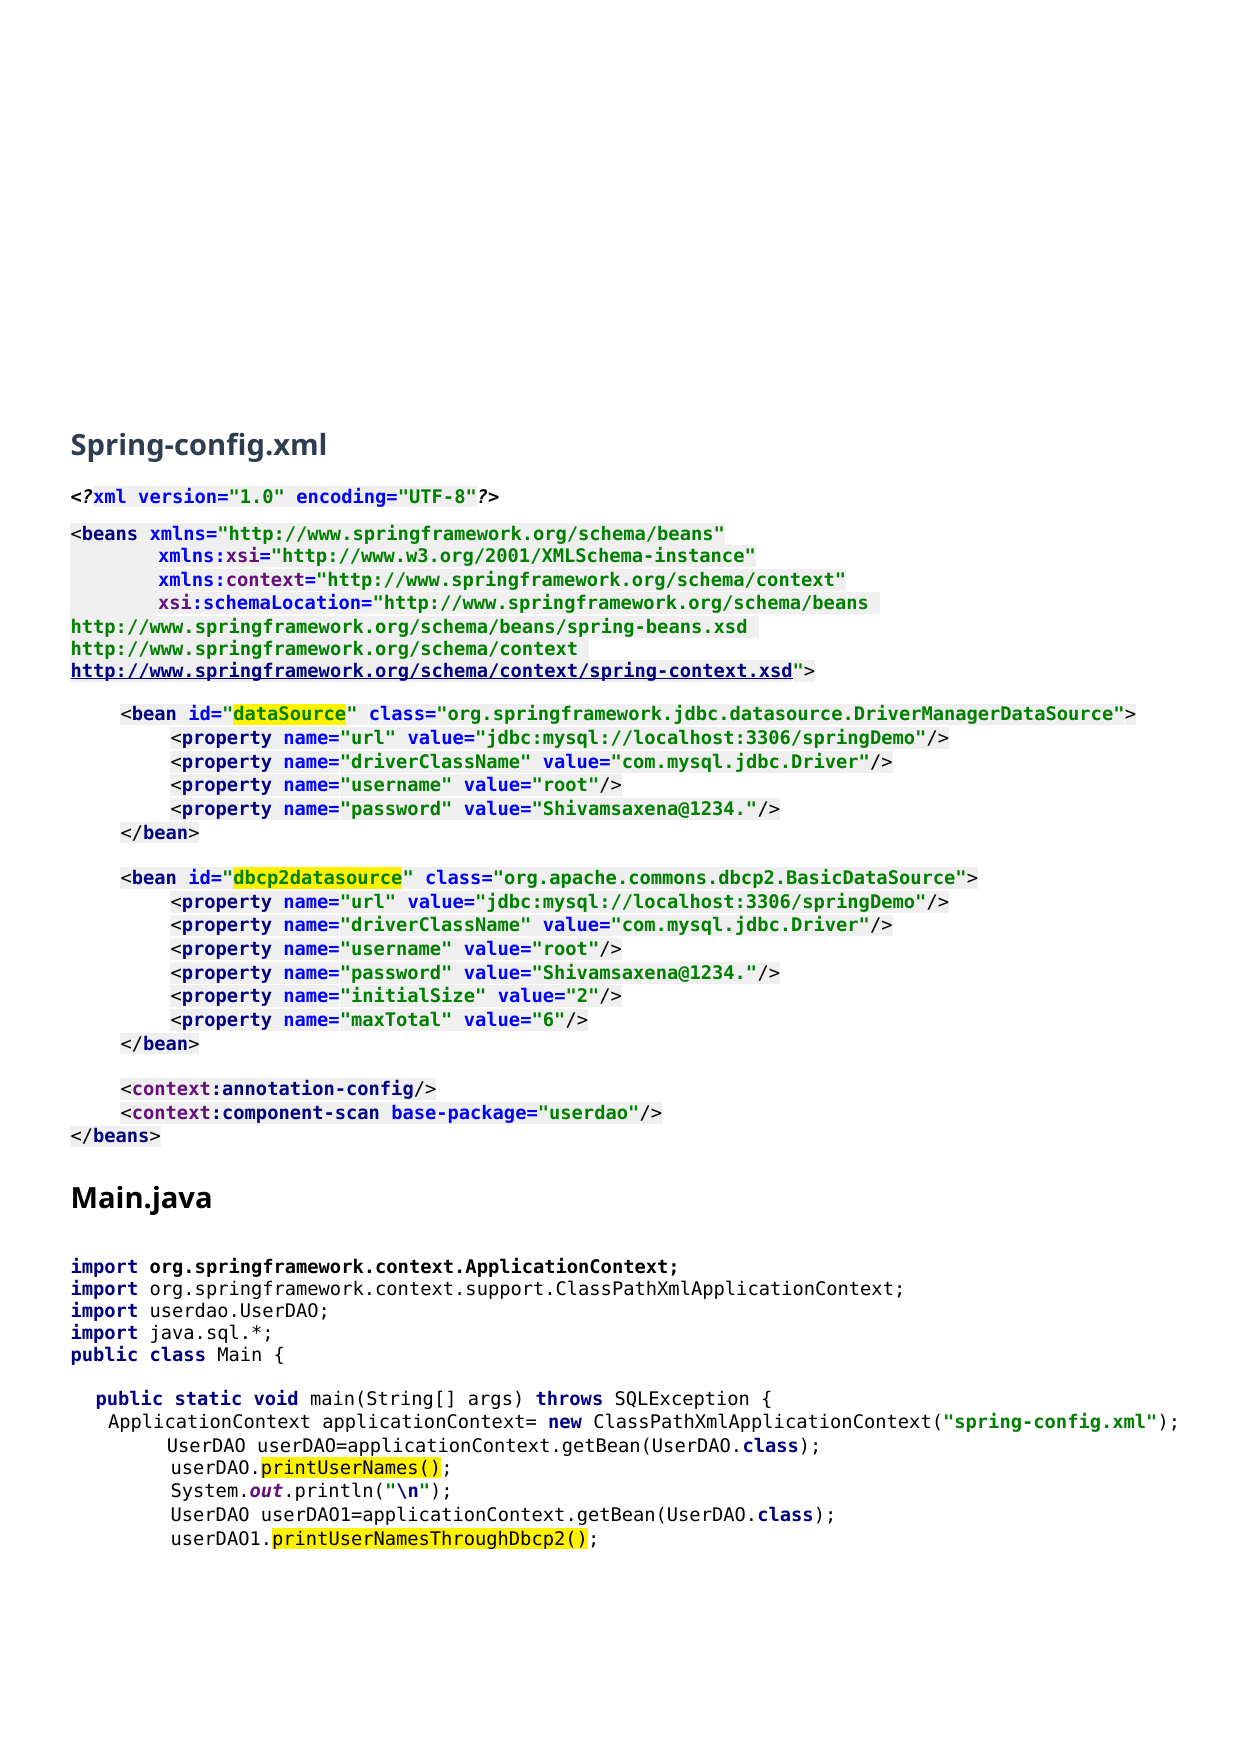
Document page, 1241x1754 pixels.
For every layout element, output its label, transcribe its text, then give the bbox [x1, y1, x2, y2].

text </bean> [70, 1033, 1181, 1056]
text <bean id="dataSource" class="org.springframework.jdbc.datasource.DriverManagerDataSource"> [70, 703, 1181, 727]
text UserDAO userDAO=applicationContext.getBean(UserDAO.class); [70, 1435, 1181, 1457]
text ApplicationContext applicationContext= new ClassPathXmlApplicationContext("spring-config.xml"); [70, 1411, 1181, 1435]
text <property name="maxTotal" value="6"/> [70, 1009, 1181, 1033]
text public static void main(String[] args) throws SQLException { [70, 1387, 1181, 1411]
text <bean id="dbcp2datasource" class="org.apache.commons.dbcp2.BasicDataSource"> [70, 867, 1181, 891]
text <property name="url" value="jdbc:mysql://localhost:3306/springDemo"/> [70, 891, 1181, 914]
text <property name="password" value="Shivamsaxena@1234."/> [70, 798, 1181, 822]
text </bean> [70, 822, 1181, 845]
text userDAO1.printUserNamesThroughDbcp2(); [70, 1528, 1181, 1551]
text <property name="url" value="jdbc:mysql://localhost:3306/springDemo"/> [70, 727, 1181, 751]
text userDAO.printUserNames(); [70, 1457, 1181, 1480]
text <context:component-scan base-package="userdao"/> [70, 1102, 1181, 1126]
text <property name="username" value="root"/> [70, 938, 1181, 962]
text UserDAO userDAO1=applicationContext.getBean(UserDAO.class); [70, 1504, 1181, 1528]
text </beans> [70, 1126, 1181, 1147]
text <property name="username" value="root"/> [70, 774, 1181, 798]
text <property name="initialSize" value="2"/> [70, 985, 1181, 1009]
text Spring-config.xml [70, 424, 1181, 464]
text import org.springframework.context.support.ClassPathXmlApplicationContext; [70, 1278, 1181, 1300]
text Main.java [70, 1177, 1181, 1217]
text <property name="driverClassName" value="com.mysql.jdbc.Driver"/> [70, 914, 1181, 938]
text public class Main { [70, 1344, 1181, 1366]
text xmlns:xsi="http://www.w3.org/2001/XMLSchema-instance" [70, 545, 1181, 569]
text <context:annotation-config/> [70, 1078, 1181, 1102]
text import java.sql.*; [70, 1322, 1181, 1344]
text import org.springframework.context.ApplicationContext; [70, 1256, 1181, 1278]
text <beans xmlns="http://www.springframework.org/schema/beans" [70, 523, 1181, 545]
text <property name="password" value="Shivamsaxena@1234."/> [70, 962, 1181, 985]
text <?xml version="1.0" encoding="UTF-8"?> [70, 486, 1181, 507]
text import userdao.UserDAO; [70, 1300, 1181, 1322]
text xmlns:context="http://www.springframework.org/schema/context" [70, 569, 1181, 592]
text xsi:schemaLocation="http://www.springframework.org/schema/beans http://www.springframework.org/schema/beans/spring-beans.xsd http://www.springframework.org/schema/context http://www.springframework.org/schema/context/spring-context.xsd"> [70, 592, 1181, 682]
text <property name="driverClassName" value="com.mysql.jdbc.Driver"/> [70, 751, 1181, 774]
text System.out.println("\n"); [70, 1480, 1181, 1504]
